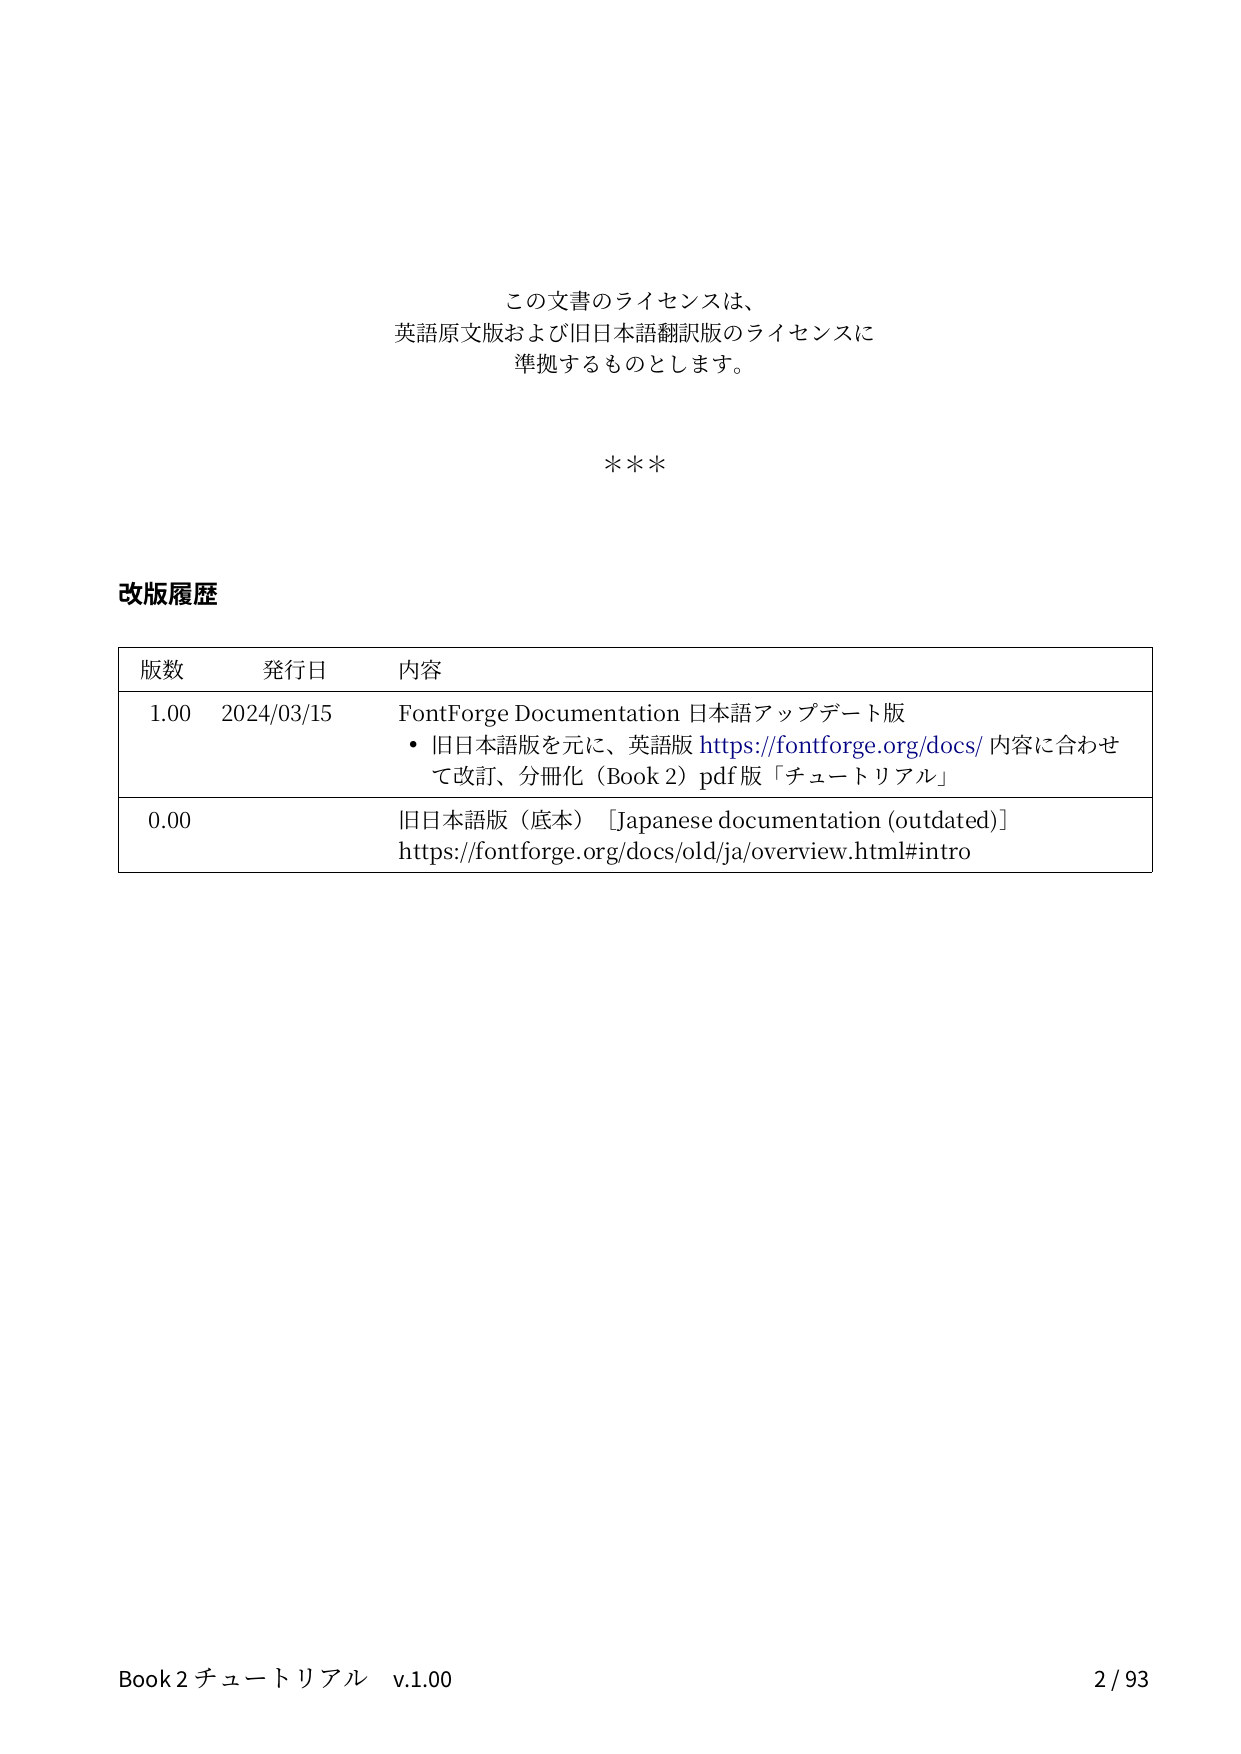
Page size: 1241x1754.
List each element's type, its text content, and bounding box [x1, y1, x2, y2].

table_cell 2024/03/15 [207, 692, 384, 797]
table_cell 1.00 [119, 692, 207, 797]
text 改版履歴 [118, 574, 1152, 611]
text ＊＊＊ [118, 447, 1152, 478]
table_header 内容 [384, 648, 1152, 691]
table_cell 旧日本語版（底本）［Japanese documentation (outdated)］ https://fontforge.org/docs/old/ja/overview.html#intro [384, 798, 1152, 872]
text この文書のライセンスは、 英語原文版および旧日本語翻訳版のライセンスに 準拠するものとします。 [118, 284, 1152, 379]
table_header 版数 [119, 648, 207, 691]
table_cell FontForge Documentation 日本語アップデート版 旧日本語版を元に、英語版 https://fontforge.org/docs/ 内容に合わせて改訂、分冊化（Book 2）pdf版「チュートリアル」 [384, 692, 1152, 797]
table_header 発行日 [207, 648, 384, 691]
table_cell 0.00 [119, 798, 207, 872]
table_cell [207, 798, 384, 872]
